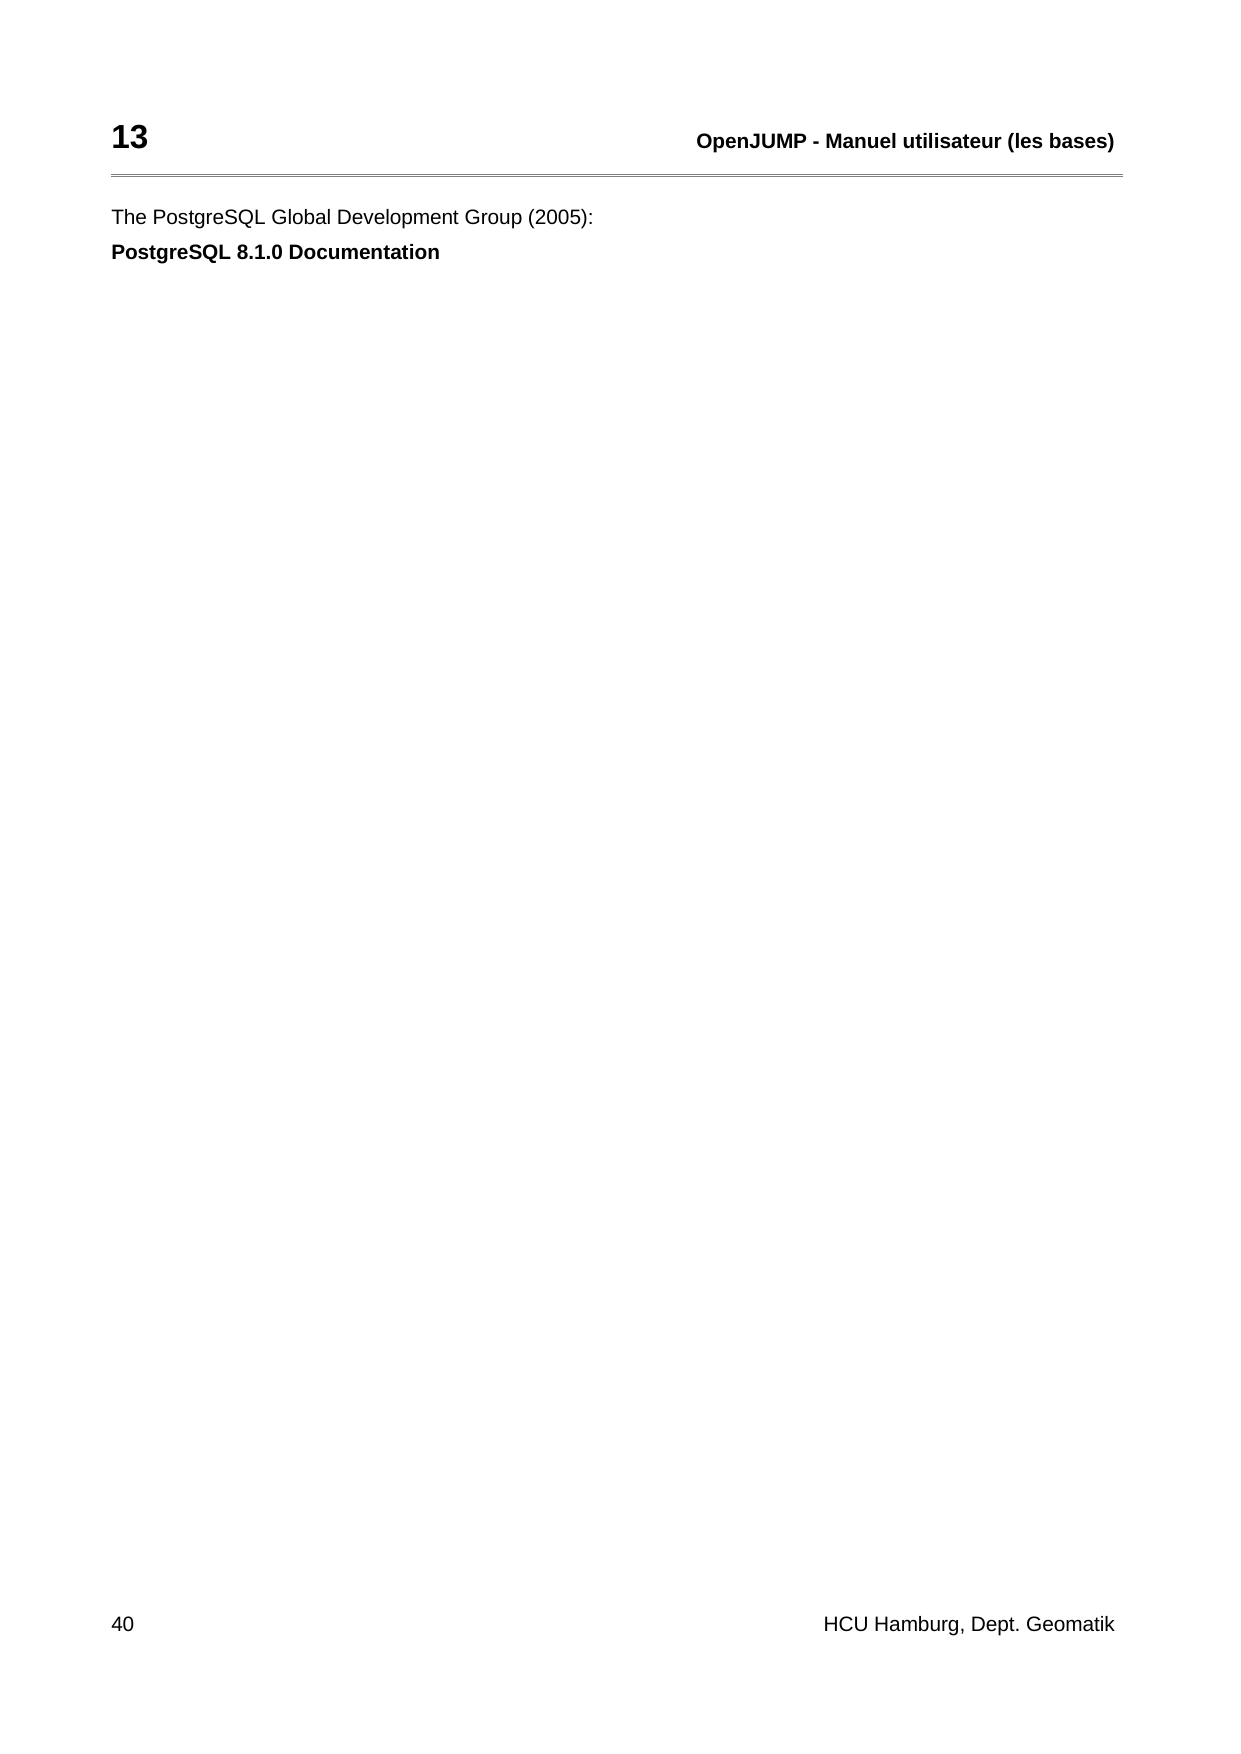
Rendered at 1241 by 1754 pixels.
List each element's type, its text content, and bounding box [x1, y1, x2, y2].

text The PostgreSQL Global Development Group (2005): [111, 206, 1123, 229]
text PostgreSQL 8.1.0 Documentation [111, 240, 1123, 264]
